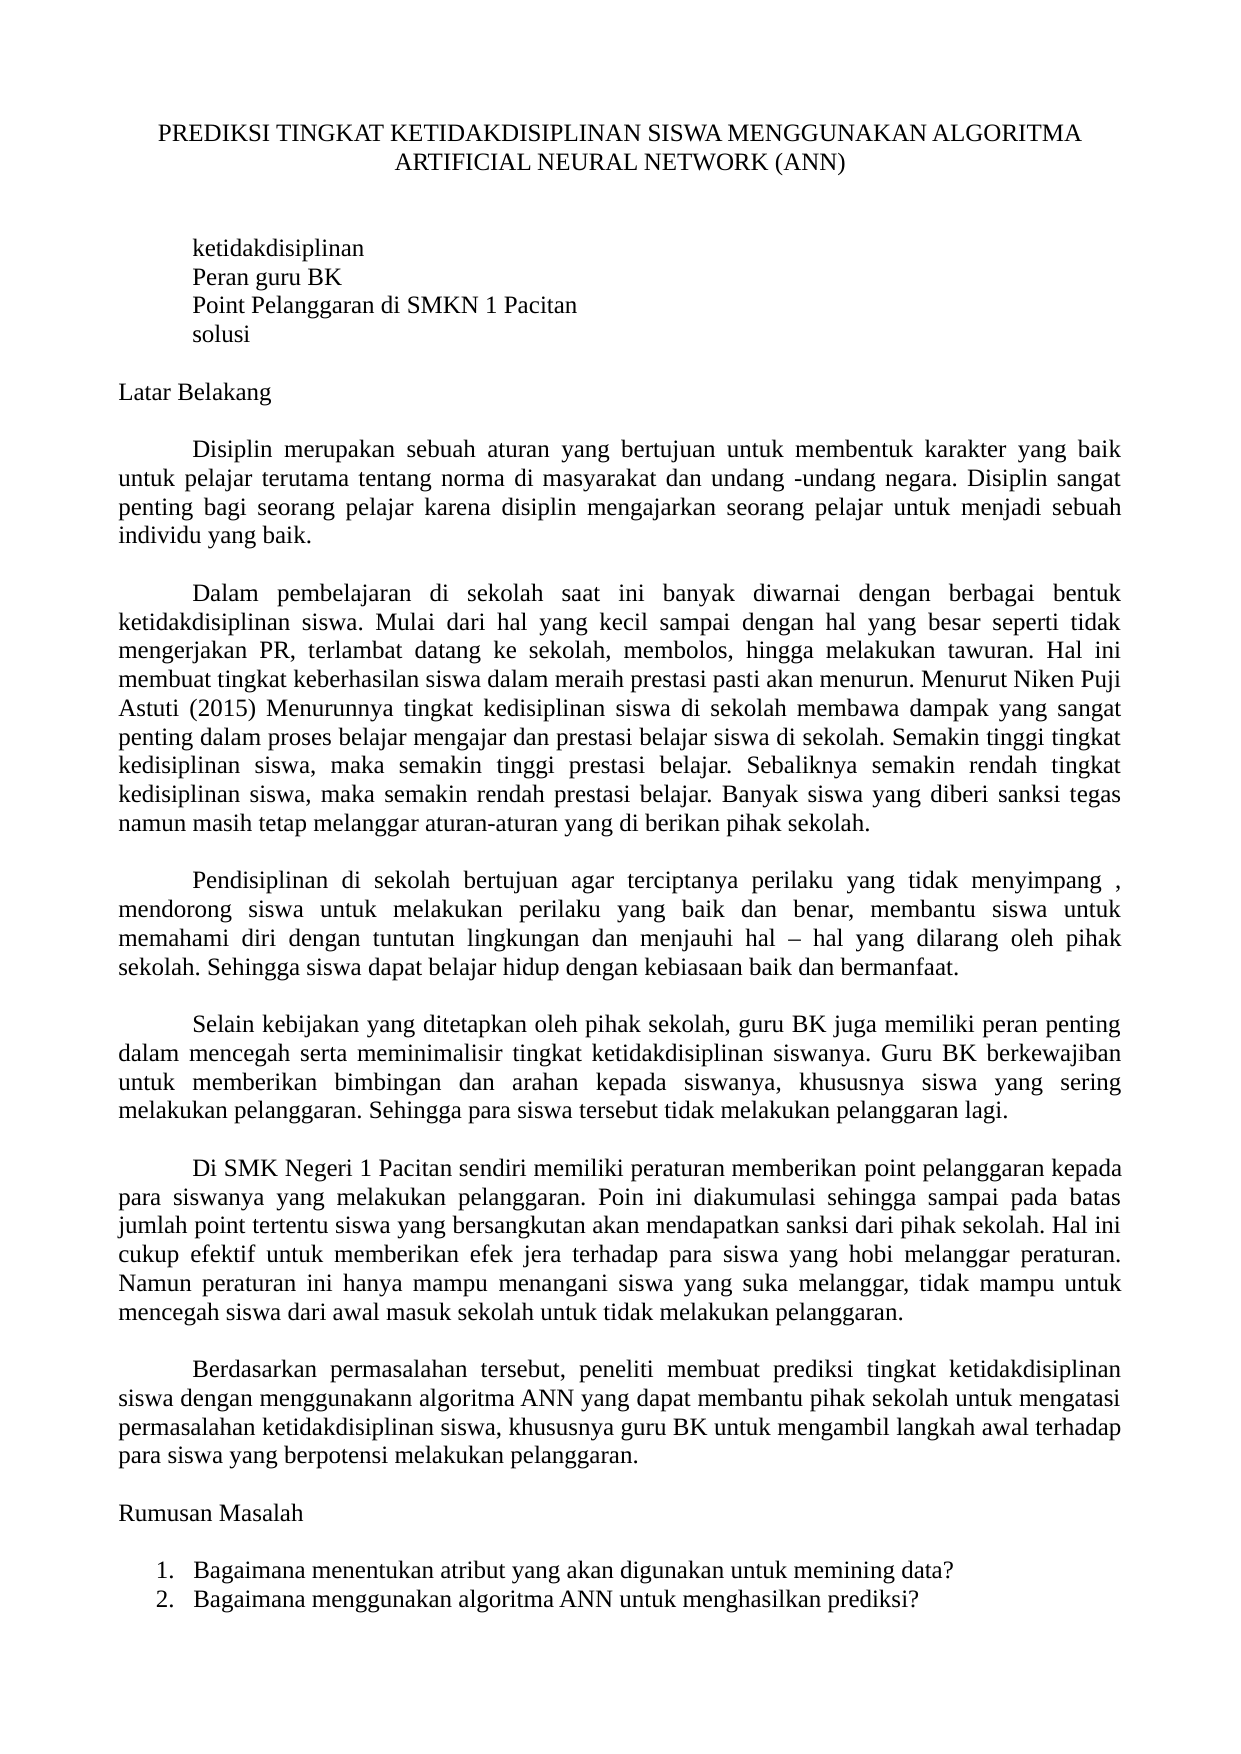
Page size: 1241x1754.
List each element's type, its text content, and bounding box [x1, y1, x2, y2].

text Point Pelanggaran di SMKN 1 Pacitan [118, 291, 1122, 319]
list Bagaimana menggunakan algoritma ANN untuk menghasilkan prediksi? [156, 1584, 1122, 1613]
text ketidakdisiplinan [118, 233, 1122, 262]
text Pendisiplinan di sekolah bertujuan agar terciptanya perilaku yang tidak menyimpang , mendorong siswa untuk melakukan perilaku yang baik dan benar, membantu siswa untuk memahami diri dengan tuntutan lingkungan dan menjauhi hal – hal yang dilarang oleh pihak sekolah. Sehingga siswa dapat belajar hidup dengan kebiasaan baik dan bermanfaat. [118, 866, 1122, 981]
text solusi [118, 319, 1122, 348]
text PREDIKSI TINGKAT KETIDAKDISIPLINAN SISWA MENGGUNAKAN ALGORITMA ARTIFICIAL NEURAL NETWORK (ANN) [118, 118, 1122, 176]
text Dalam pembelajaran di sekolah saat ini banyak diwarnai dengan berbagai bentuk ketidakdisiplinan siswa. Mulai dari hal yang kecil sampai dengan hal yang besar seperti tidak mengerjakan PR, terlambat datang ke sekolah, membolos, hingga melakukan tawuran. Hal ini membuat tingkat keberhasilan siswa dalam meraih prestasi pasti akan menurun. Menurut Niken Puji Astuti (2015) Menurunnya tingkat kedisiplinan siswa di sekolah membawa dampak yang sangat penting dalam proses belajar mengajar dan prestasi belajar siswa di sekolah. Semakin tinggi tingkat kedisiplinan siswa, maka semakin tinggi prestasi belajar. Sebaliknya semakin rendah tingkat kedisiplinan siswa, maka semakin rendah prestasi belajar. Banyak siswa yang diberi sanksi tegas namun masih tetap melanggar aturan-aturan yang di berikan pihak sekolah. [118, 578, 1122, 837]
list Bagaimana menentukan atribut yang akan digunakan untuk memining data? [156, 1556, 1122, 1584]
text Rumusan Masalah [118, 1498, 1122, 1527]
text Disiplin merupakan sebuah aturan yang bertujuan untuk membentuk karakter yang baik untuk pelajar terutama tentang norma di masyarakat dan undang -undang negara. Disiplin sangat penting bagi seorang pelajar karena disiplin mengajarkan seorang pelajar untuk menjadi sebuah individu yang baik. [118, 434, 1122, 549]
text Selain kebijakan yang ditetapkan oleh pihak sekolah, guru BK juga memiliki peran penting dalam mencegah serta meminimalisir tingkat ketidakdisiplinan siswanya. Guru BK berkewajiban untuk memberikan bimbingan dan arahan kepada siswanya, khususnya siswa yang sering melakukan pelanggaran. Sehingga para siswa tersebut tidak melakukan pelanggaran lagi. [118, 1009, 1122, 1124]
text Peran guru BK [118, 262, 1122, 291]
text Di SMK Negeri 1 Pacitan sendiri memiliki peraturan memberikan point pelanggaran kepada para siswanya yang melakukan pelanggaran. Poin ini diakumulasi sehingga sampai pada batas jumlah point tertentu siswa yang bersangkutan akan mendapatkan sanksi dari pihak sekolah. Hal ini cukup efektif untuk memberikan efek jera terhadap para siswa yang hobi melanggar peraturan. Namun peraturan ini hanya mampu menangani siswa yang suka melanggar, tidak mampu untuk mencegah siswa dari awal masuk sekolah untuk tidak melakukan pelanggaran. [118, 1153, 1122, 1326]
text Berdasarkan permasalahan tersebut, peneliti membuat prediksi tingkat ketidakdisiplinan siswa dengan menggunakann algoritma ANN yang dapat membantu pihak sekolah untuk mengatasi permasalahan ketidakdisiplinan siswa, khususnya guru BK untuk mengambil langkah awal terhadap para siswa yang berpotensi melakukan pelanggaran. [118, 1354, 1122, 1469]
text Latar Belakang [118, 377, 1122, 406]
